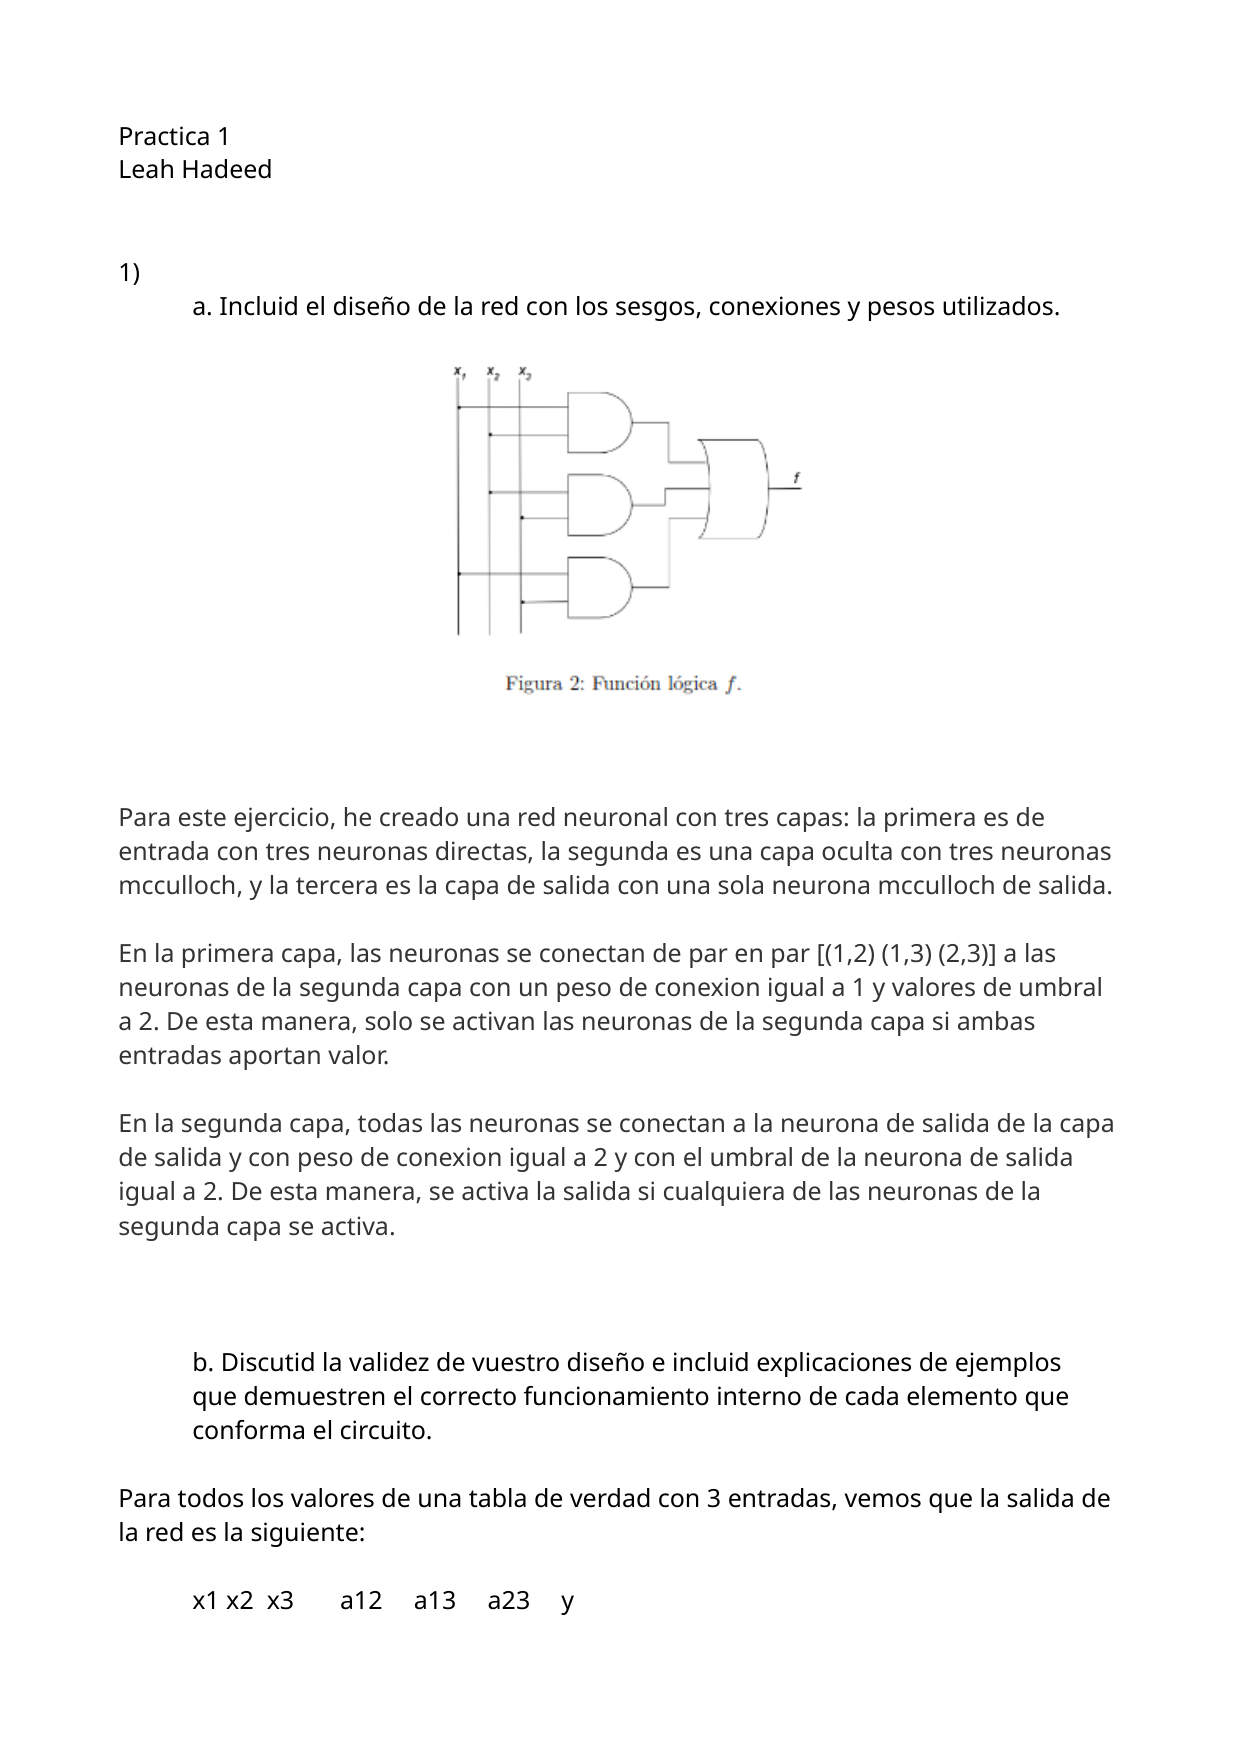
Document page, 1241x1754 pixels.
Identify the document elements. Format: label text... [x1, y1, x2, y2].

text En la primera capa, las neuronas se conectan de par en par [(1,2) (1,3) (2,3)] a las neuronas de la segunda capa con un peso de conexion igual a 1 y valores de umbral a 2. De esta manera, solo se activan las neuronas de la segunda capa si ambas entradas aportan valor. [118, 936, 1122, 1072]
text Leah Hadeed [118, 152, 1122, 186]
text En la segunda capa, todas las neuronas se conectan a la neurona de salida de la capa de salida y con peso de conexion igual a 2 y con el umbral de la neurona de salida igual a 2. De esta manera, se activa la salida si cualquiera de las neuronas de la segunda capa se activa. [118, 1106, 1122, 1242]
text a. Incluid el diseño de la red con los sesgos, conexiones y pesos utilizados. [118, 288, 1122, 322]
text b. Discutid la validez de vuestro diseño e incluid explicaciones de ejemplos que demuestren el correcto funcionamiento interno de cada elemento que conforma el circuito. [118, 1344, 1122, 1447]
text Para todos los valores de una tabla de verdad con 3 entradas, vemos que la salida de la red es la siguiente: [118, 1481, 1122, 1549]
text Para este ejercicio, he creado una red neuronal con tres capas: la primera es de entrada con tres neuronas directas, la segunda es una capa oculta con tres neuronas mcculloch, y la tercera es la capa de salida con una sola neurona mcculloch de salida. [118, 799, 1122, 902]
text 1) [118, 254, 1122, 288]
text Practica 1 [118, 118, 1122, 152]
picture [378, 347, 862, 709]
text x1 x2 x3 a12 a13 a23 y [118, 1583, 1122, 1617]
